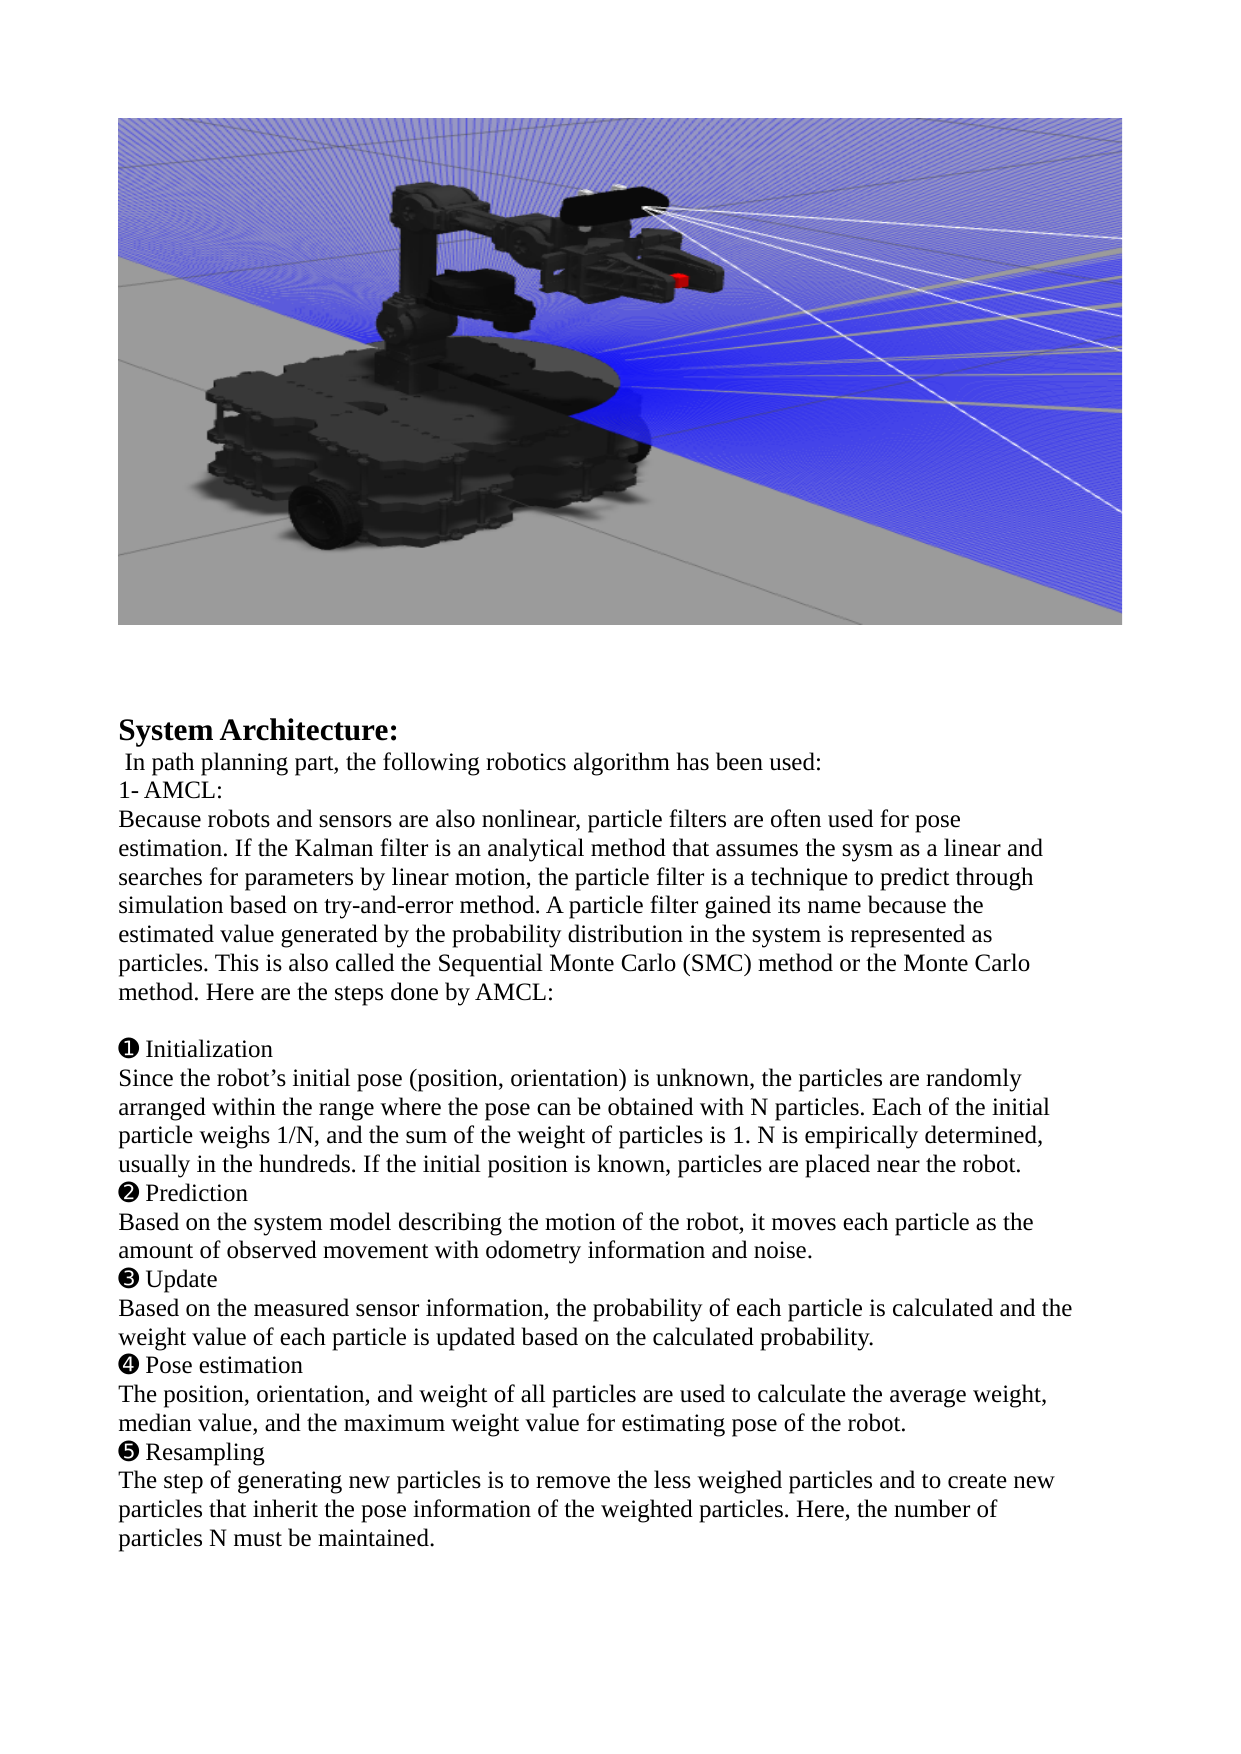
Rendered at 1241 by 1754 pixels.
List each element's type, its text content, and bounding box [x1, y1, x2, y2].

text The position, orientation, and weight of all particles are used to calculate the average weight, [118, 1379, 1122, 1408]
text weight value of each particle is updated based on the calculated probability. [118, 1322, 1122, 1350]
text median value, and the maximum weight value for estimating pose of the robot. [118, 1408, 1122, 1437]
text Based on the system model describing the motion of the robot, it moves each particle as the [118, 1207, 1122, 1235]
text particles that inherit the pose information of the weighted particles. Here, the number of [118, 1494, 1122, 1523]
text Since the robot’s initial pose (position, orientation) is unknown, the particles are randomly [118, 1063, 1122, 1092]
text method. Here are the steps done by AMCL: [118, 977, 1122, 1005]
text arranged within the range where the pose can be obtained with N particles. Each of the initial [118, 1092, 1122, 1120]
text estimated value generated by the probability distribution in the system is represented as [118, 919, 1122, 948]
text amount of observed movement with odometry information and noise. [118, 1235, 1122, 1264]
text particles N must be maintained. [118, 1523, 1122, 1552]
text The step of generating new particles is to remove the less weighed particles and to create new [118, 1465, 1122, 1494]
picture [118, 118, 1123, 625]
text simulation based on try-and-error method. A particle filter gained its name because the [118, 890, 1122, 919]
text ➍ Pose estimation [118, 1350, 1122, 1379]
text Because robots and sensors are also nonlinear, particle filters are often used for pose [118, 804, 1122, 833]
text Based on the measured sensor information, the probability of each particle is calculated and the [118, 1293, 1122, 1322]
text ➌ Update [118, 1264, 1122, 1293]
text 1- AMCL: [118, 775, 1122, 804]
text System Architecture: [118, 711, 1122, 747]
text ➎ Resampling [118, 1437, 1122, 1465]
text In path planning part, the following robotics algorithm has been used: [118, 747, 1122, 775]
text searches for parameters by linear motion, the particle filter is a technique to predict through [118, 862, 1122, 890]
text estimation. If the Kalman filter is an analytical method that assumes the sysm as a linear and [118, 833, 1122, 862]
text ➋ Prediction [118, 1178, 1122, 1207]
text particles. This is also called the Sequential Monte Carlo (SMC) method or the Monte Carlo [118, 948, 1122, 977]
text usually in the hundreds. If the initial position is known, particles are placed near the robot. [118, 1149, 1122, 1178]
text particle weighs 1/N, and the sum of the weight of particles is 1. N is empirically determined, [118, 1120, 1122, 1149]
text ➊ Initialization [118, 1034, 1122, 1063]
